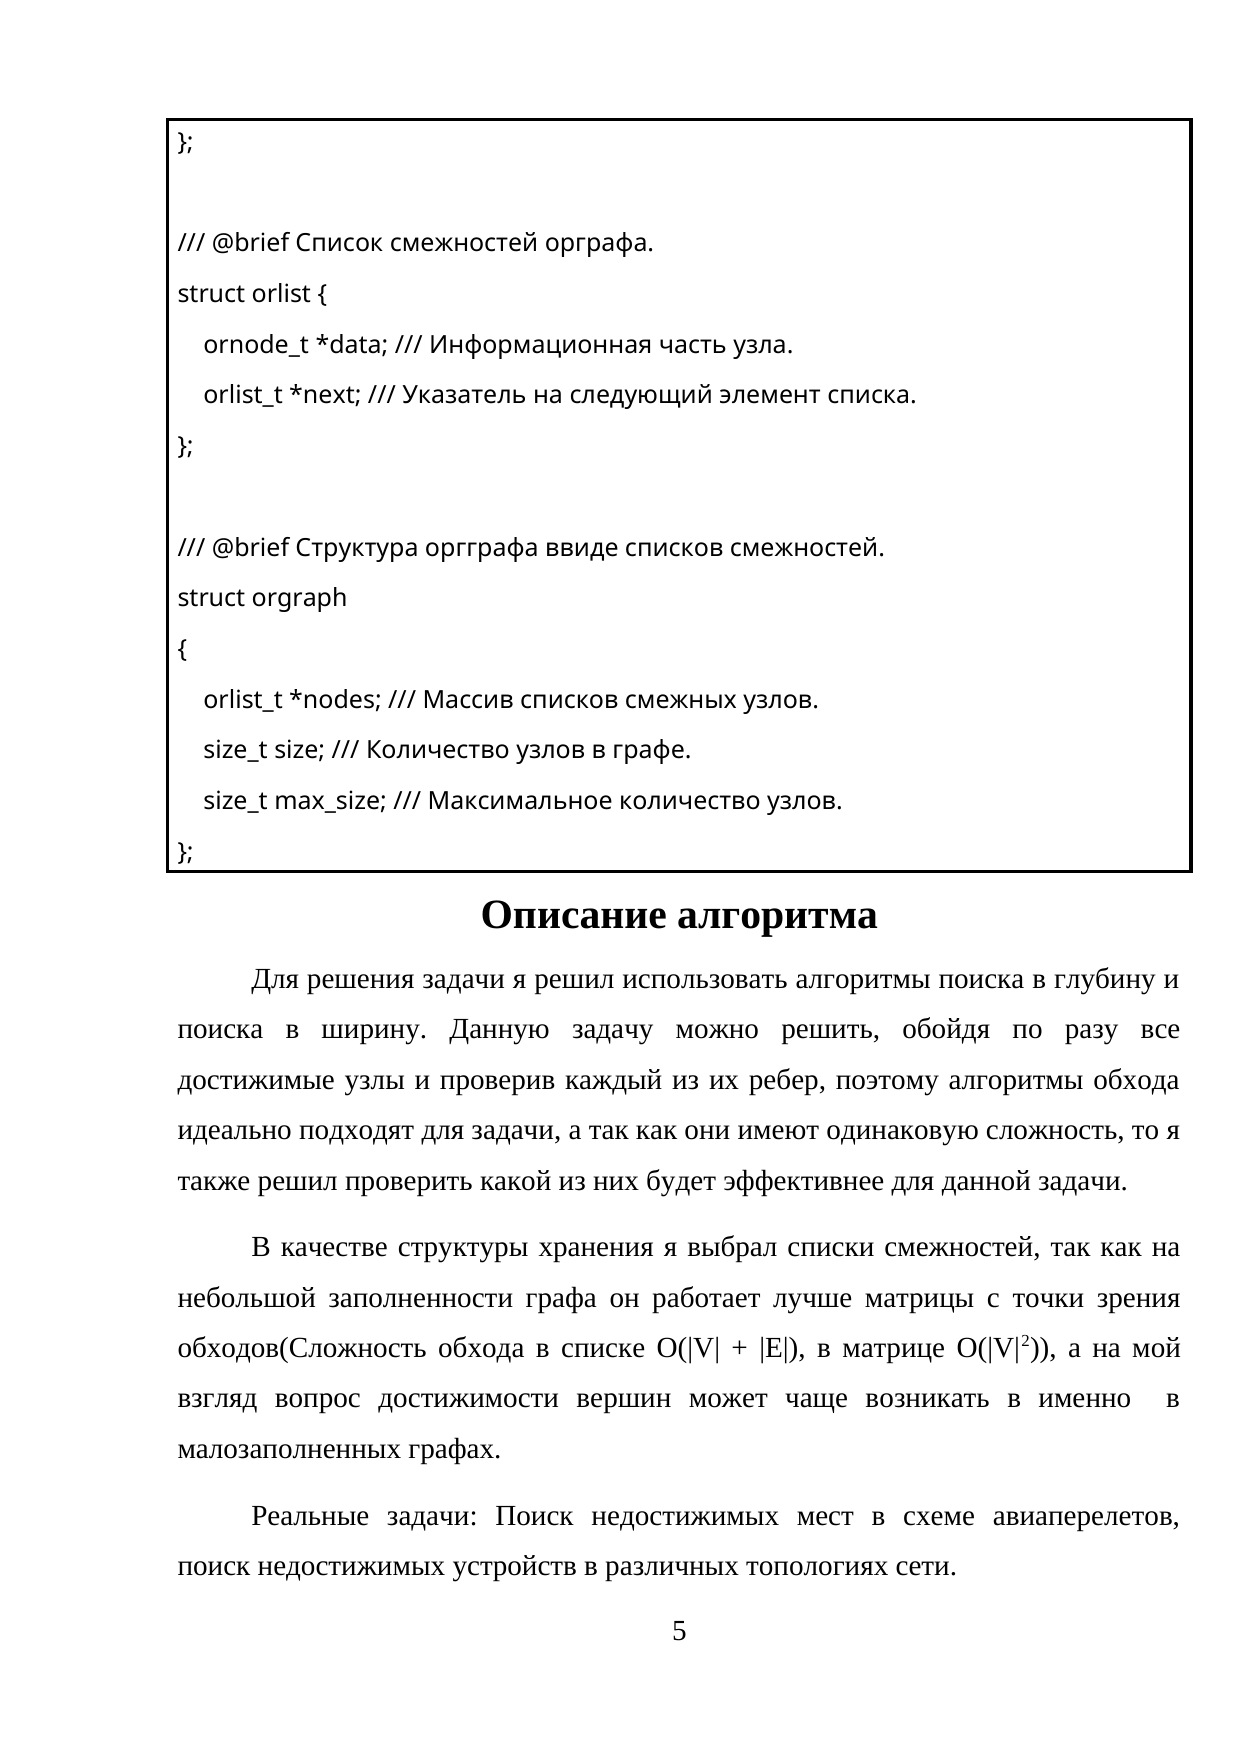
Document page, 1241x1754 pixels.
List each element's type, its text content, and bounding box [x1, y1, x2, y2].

text /// @brief Структура оргграфа ввиде списков смежностей. [169, 524, 1189, 563]
text struct orlist { [169, 270, 1189, 309]
text }; [169, 121, 1189, 157]
text size_t size; /// Количество узлов в графе. [169, 727, 1189, 766]
text size_t max_size; /// Максимальное количество узлов. [169, 778, 1189, 817]
text orlist_t *nodes; /// Массив списков смежных узлов. [169, 676, 1189, 715]
text { [169, 625, 1189, 665]
text Для решения задачи я решил использовать алгоритмы поиска в глубину и поиска в ширину. Данную задачу можно решить, обойдя по разу все достижимые узлы и проверив каждый из их ребер, поэтому алгоритмы обхода идеально подходят для задачи, а так как они имеют одинаковую сложность, то я также решил проверить какой из них будет эффективнее для данной задачи. [177, 961, 1181, 1196]
text ornode_t *data; /// Информационная часть узла. [169, 321, 1189, 360]
text }; [169, 422, 1189, 462]
text В качестве структуры хранения я выбрал списки смежностей, так как на небольшой заполненности графа он работает лучше матрицы с точки зрения обходов(Сложность обхода в списке O(|V| + |E|), в матрице O(|V|2)), а на мой взгляд вопрос достижимости вершин может чаще возникать в именно в малозаполненных графах. [177, 1229, 1181, 1464]
text orlist_t *next; /// Указатель на следующий элемент списка. [169, 372, 1189, 411]
text /// @brief Список смежностей орграфа. [169, 219, 1189, 259]
subtitle Описание алгоритма [177, 889, 1181, 937]
text struct orgraph [169, 575, 1189, 614]
text Реальные задачи: Поиск недостижимых мест в схеме авиаперелетов, поиск недостижимых устройств в различных топологиях сети. [177, 1498, 1181, 1582]
text }; [169, 828, 1189, 870]
